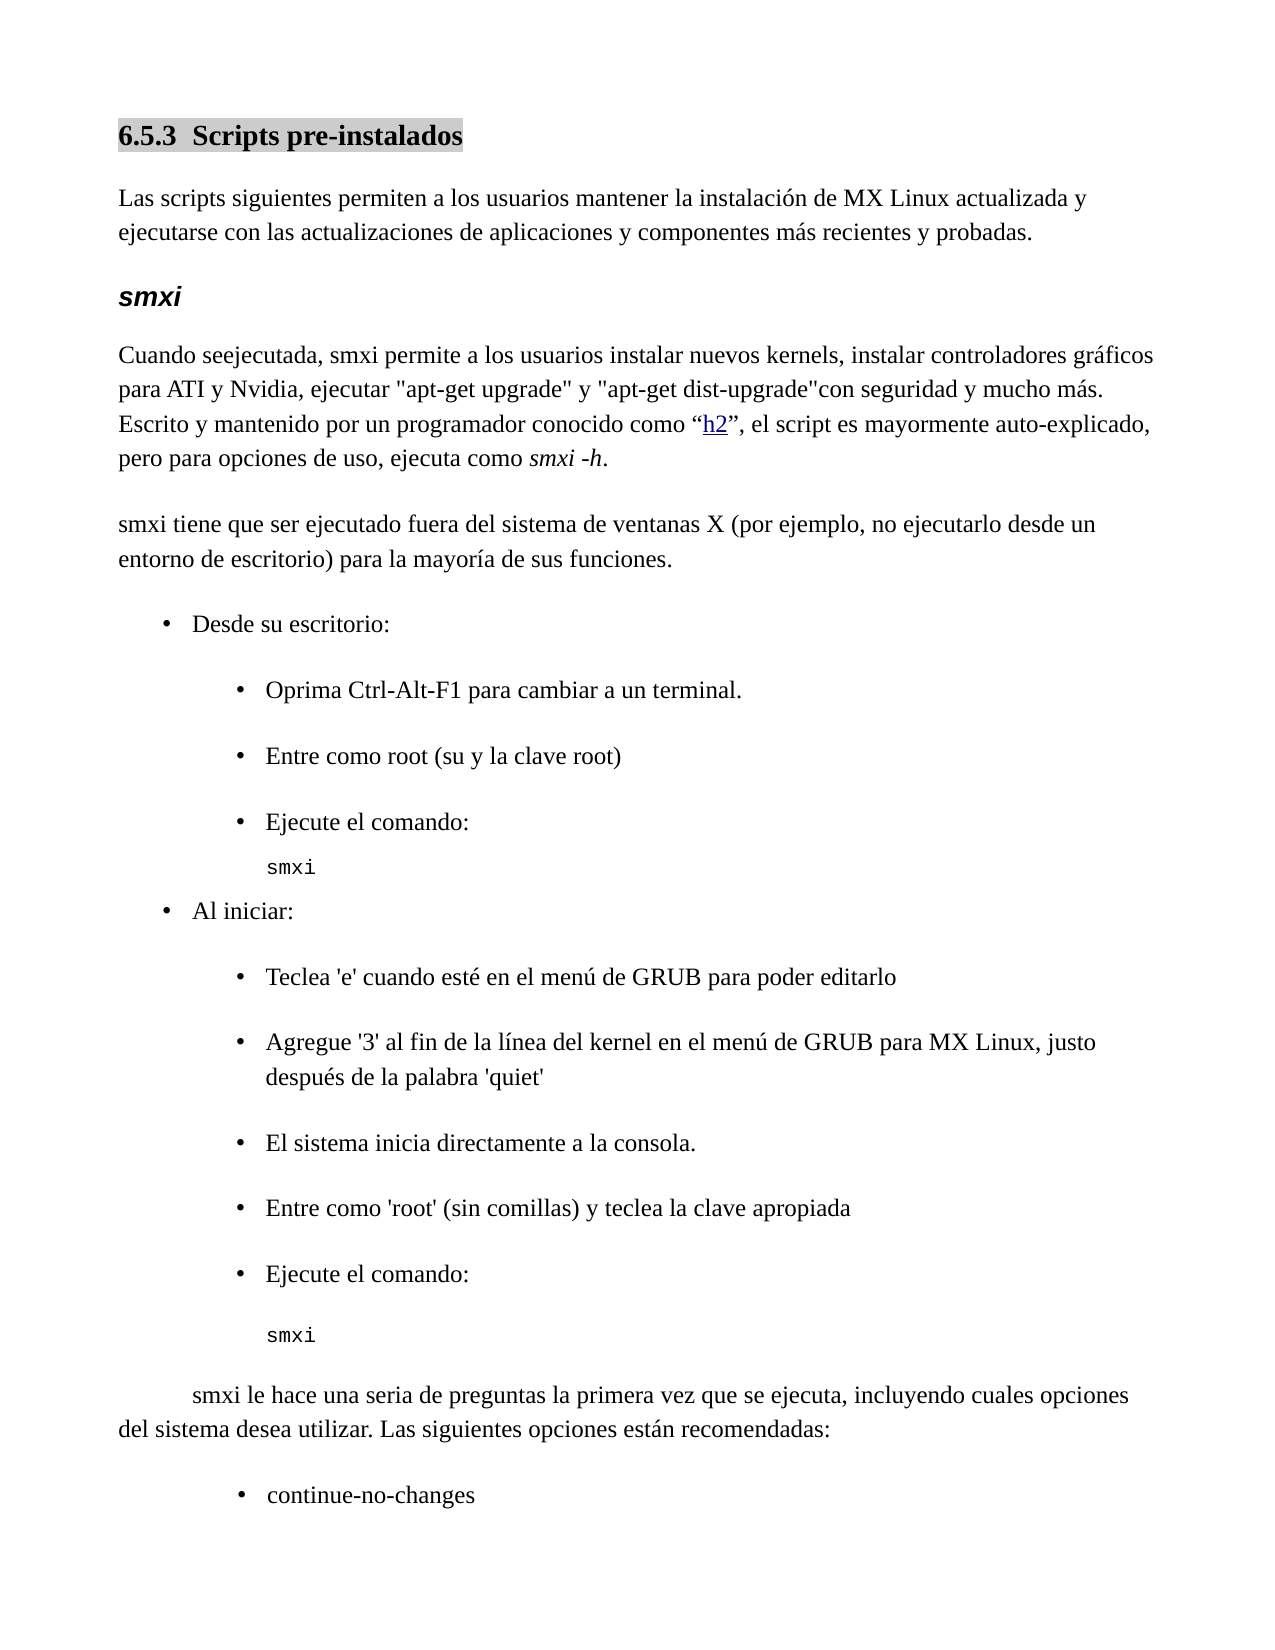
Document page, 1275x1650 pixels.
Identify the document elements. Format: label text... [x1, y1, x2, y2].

list Ejecute el comando: [236, 1259, 1157, 1288]
subtitle smxi [118, 280, 1157, 312]
list El sistema inicia directamente a la consola. [236, 1128, 1157, 1156]
text smxi [118, 857, 1157, 880]
text smxi le hace una seria de preguntas la primera vez que se ejecuta, incluyendo cuales opciones del sistema desea utilizar. Las siguientes opciones están recomendadas: [118, 1380, 1157, 1443]
text Las scripts siguientes permiten a los usuarios mantener la instalación de MX Linux actualizada y ejecutarse con las actualizaciones de aplicaciones y componentes más recientes y probadas. [118, 183, 1157, 246]
list Ejecute el comando: [236, 807, 1157, 835]
text Cuando seejecutada, smxi permite a los usuarios instalar nuevos kernels, instalar controladores gráficos para ATI y Nvidia, ejecutar "apt-get upgrade" y "apt-get dist-upgrade"con seguridad y mucho más. Escrito y mantenido por un programador conocido como “h2”, el script es mayormente auto-explicado, pero para opciones de uso, ejecuta como smxi -h. [118, 340, 1157, 472]
list Agregue '3' al fin de la línea del kernel en el menú de GRUB para MX Linux, justo después de la palabra 'quiet' [236, 1027, 1157, 1091]
list Desde su escritorio: [162, 609, 1157, 638]
list Teclea 'e' cuando esté en el menú de GRUB para poder editarlo [236, 962, 1157, 990]
list Entre como root (su y la clave root) [236, 741, 1157, 769]
list Oprima Ctrl-Alt-F1 para cambiar a un terminal. [236, 675, 1157, 704]
list Entre como 'root' (sin comillas) y teclea la clave apropiada [236, 1193, 1157, 1222]
list continue-no-changes [237, 1480, 1157, 1509]
subtitle 6.5.3 Scripts pre-instalados [463, 118, 1157, 152]
list Al iniciar: [162, 896, 1157, 925]
text smxi [118, 1325, 1157, 1348]
text smxi tiene que ser ejecutado fuera del sistema de ventanas X (por ejemplo, no ejecutarlo desde un entorno de escritorio) para la mayoría de sus funciones. [118, 509, 1157, 572]
